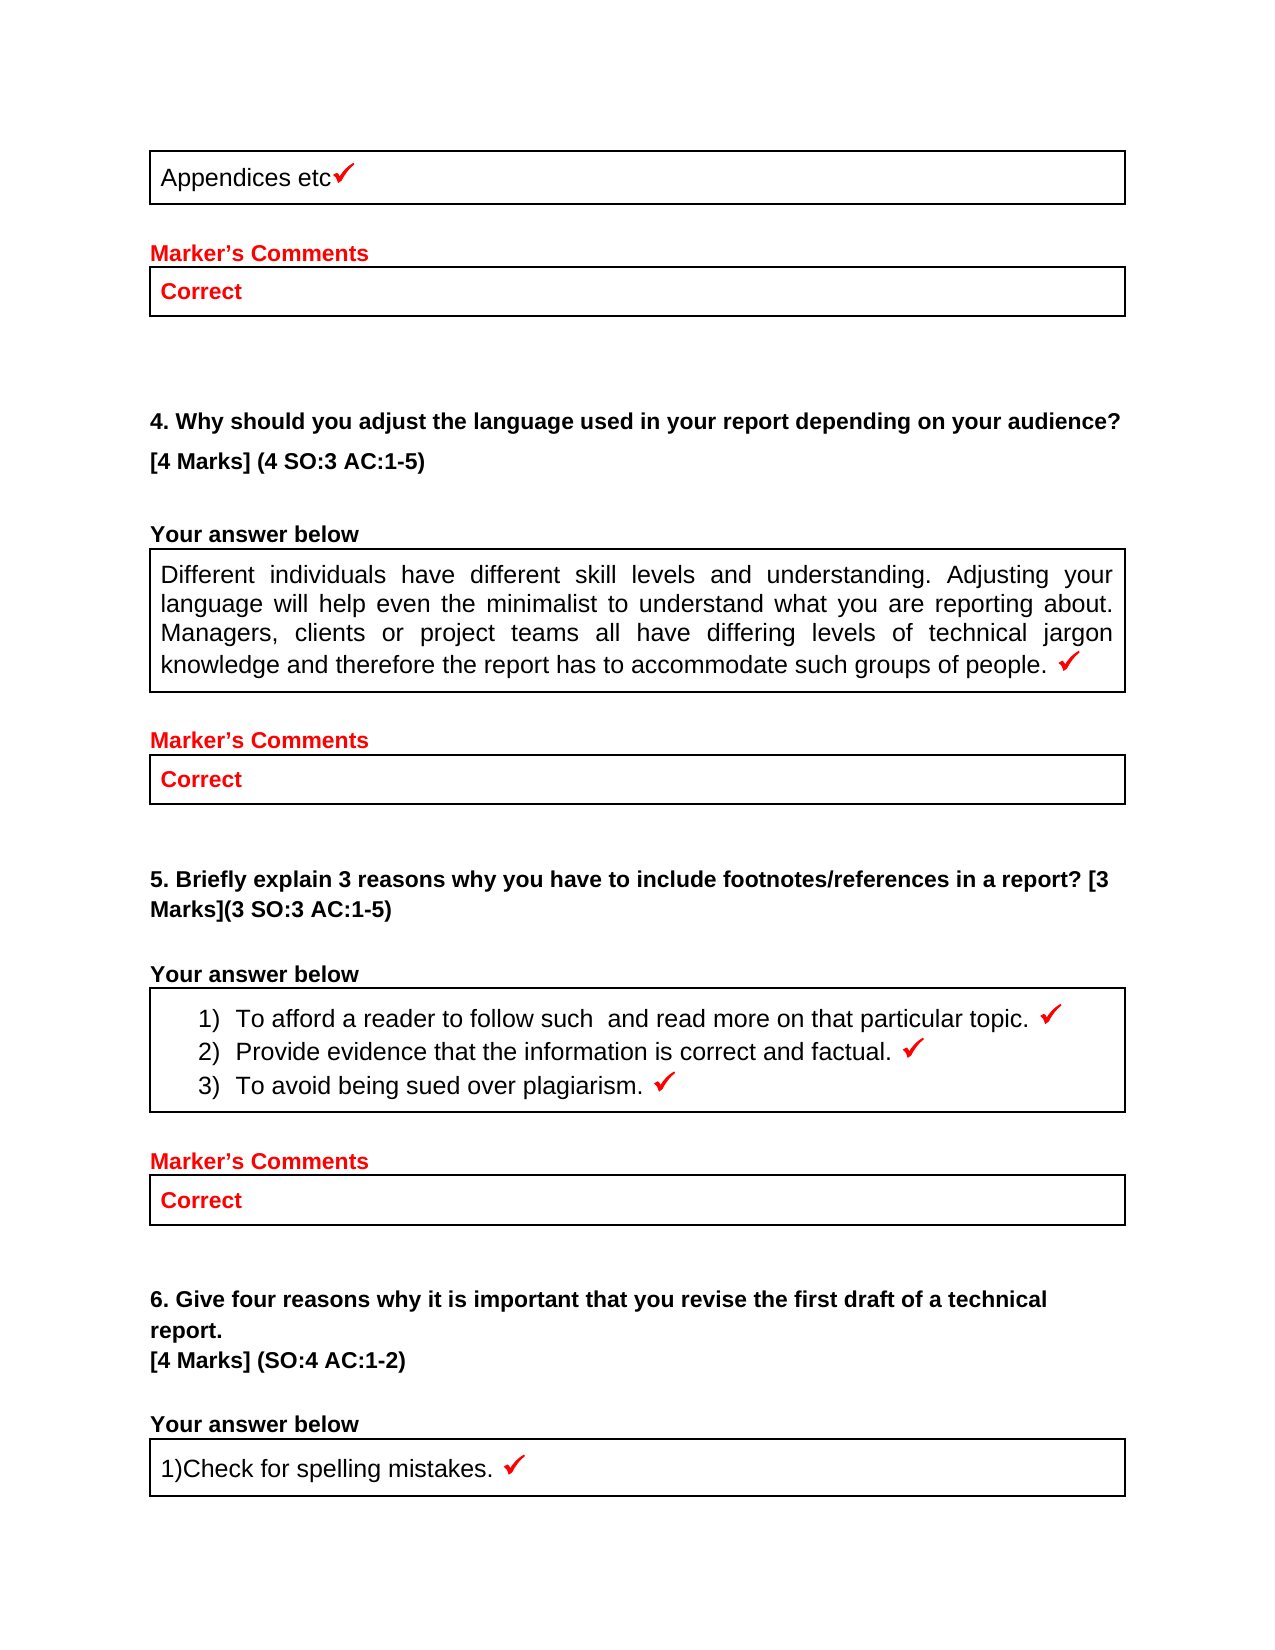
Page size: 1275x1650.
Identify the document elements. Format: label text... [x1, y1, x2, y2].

table_header Correct [151, 756, 1124, 803]
table_header Correct [151, 1176, 1124, 1224]
text Marker’s Comments [150, 1148, 1125, 1174]
table_header To afford a reader to follow such and read more on that particular topic.  Provide evidence that the information is correct and factual.  To avoid being sued over plagiarism.  [151, 989, 1124, 1111]
text 4. Why should you adjust the language used in your report depending on your audience? [4 Marks] (4 SO:3 AC:1-5) [150, 408, 1125, 474]
text Your answer below [150, 961, 1125, 987]
text Your answer below [150, 521, 1125, 548]
table_header Different individuals have different skill levels and understanding. Adjusting your language will help even the minimalist to understand what you are reporting about. Managers, clients or project teams all have differing levels of technical jargon knowledge and therefore the report has to accommodate such groups of people.  [151, 550, 1124, 691]
table_header Appendices etc [151, 152, 1124, 203]
table_header 1)Check for spelling mistakes.  [151, 1440, 1124, 1494]
text Marker’s Comments [150, 727, 1125, 754]
text Your answer below [150, 1411, 1125, 1438]
text [4 Marks] (SO:4 AC:1-2) [150, 1347, 1125, 1373]
text 5. Briefly explain 3 reasons why you have to include footnotes/references in a report? [3 Marks](3 SO:3 AC:1-5) [150, 866, 1125, 922]
text 6. Give four reasons why it is important that you revise the first draft of a technical report. [150, 1286, 1125, 1343]
table_header Correct [151, 268, 1124, 315]
text Marker’s Comments [150, 239, 1125, 266]
